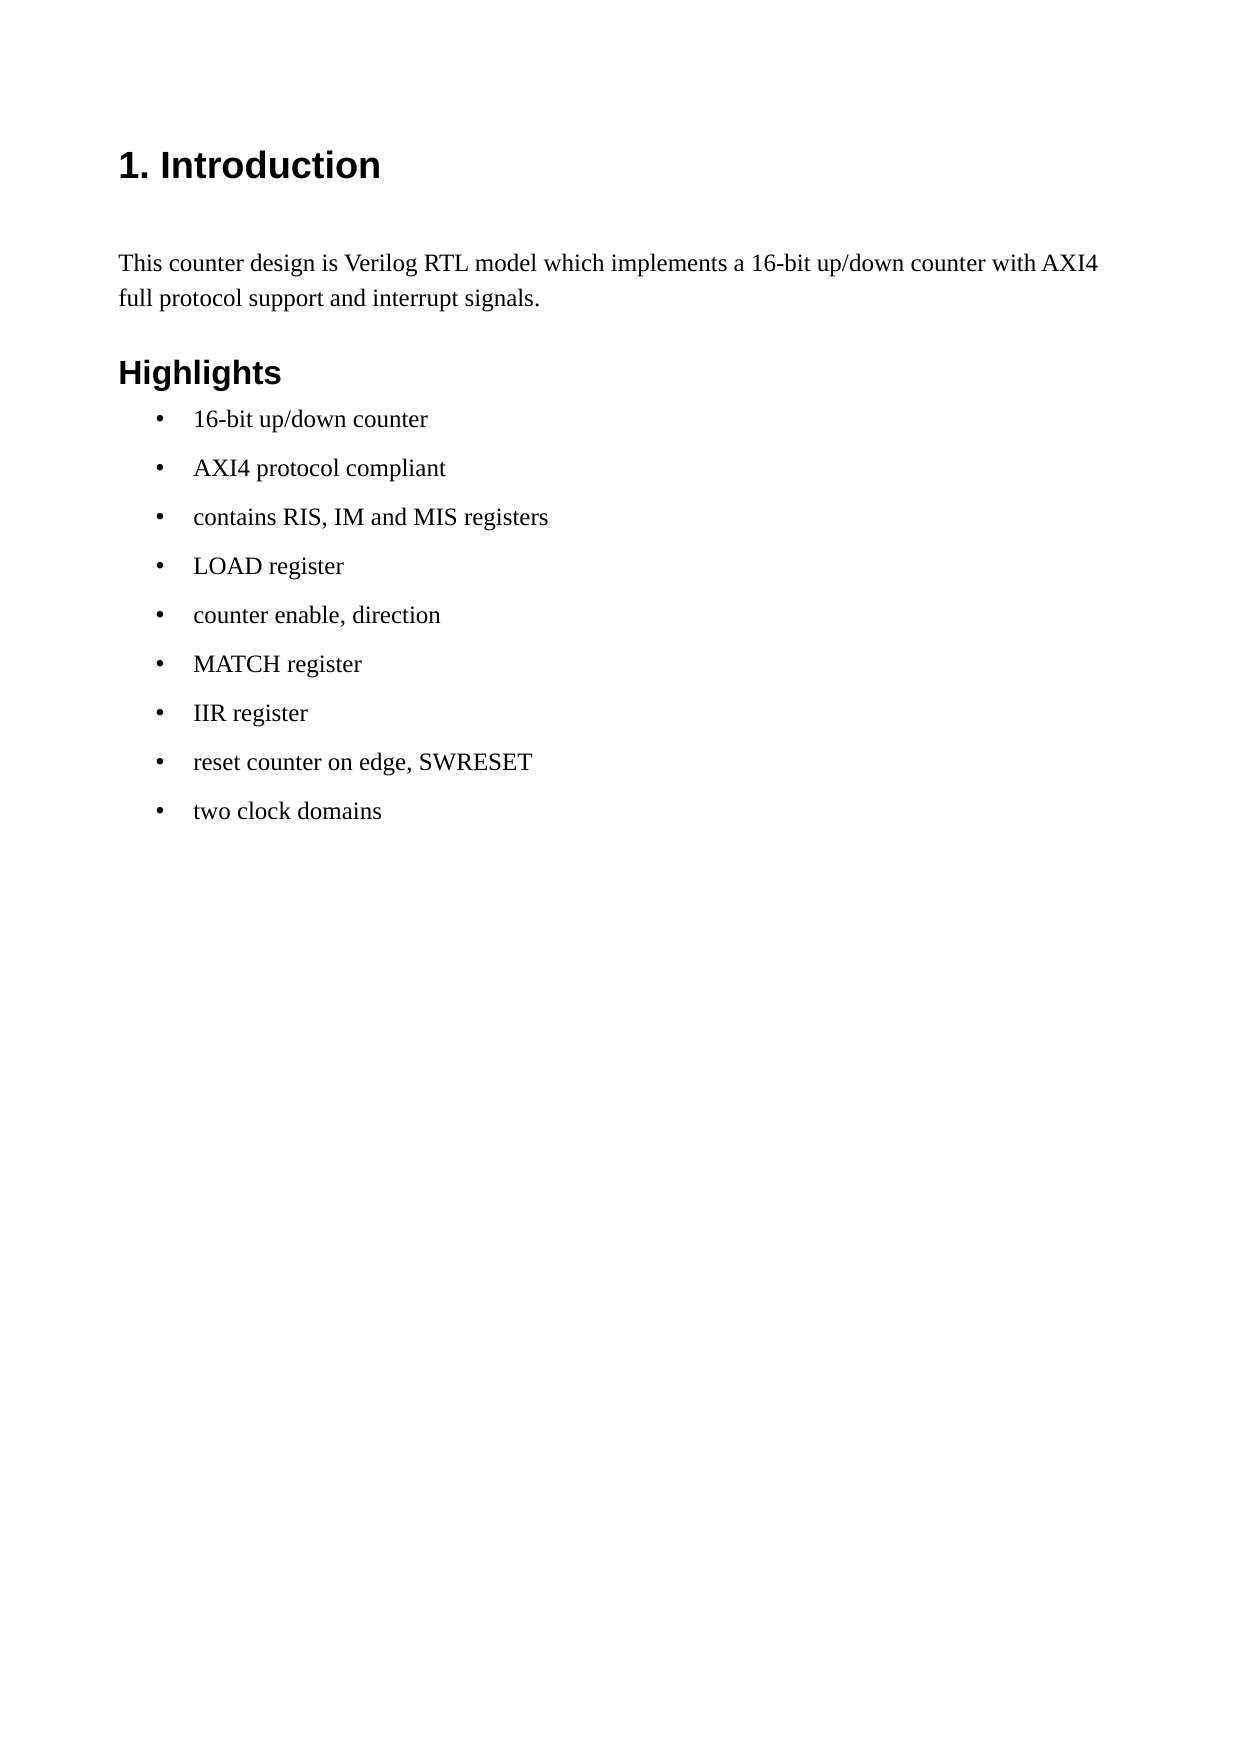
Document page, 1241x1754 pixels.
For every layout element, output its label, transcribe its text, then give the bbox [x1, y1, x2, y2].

subtitle Highlights [118, 353, 1122, 391]
text This counter design is Verilog RTL model which implements a 16-bit up/down counter with AXI4 full protocol support and interrupt signals. [118, 248, 1122, 312]
list MATCH register [156, 649, 1122, 678]
list LOAD register [156, 551, 1122, 580]
subtitle 1. Introduction [118, 143, 1122, 187]
list AXI4 protocol compliant [156, 453, 1122, 482]
list 16-bit up/down counter [156, 404, 1122, 433]
list reset counter on edge, SWRESET [156, 747, 1122, 776]
list counter enable, direction [156, 600, 1122, 629]
list IIR register [156, 698, 1122, 727]
list contains RIS, IM and MIS registers [156, 502, 1122, 531]
list two clock domains [156, 796, 1122, 825]
